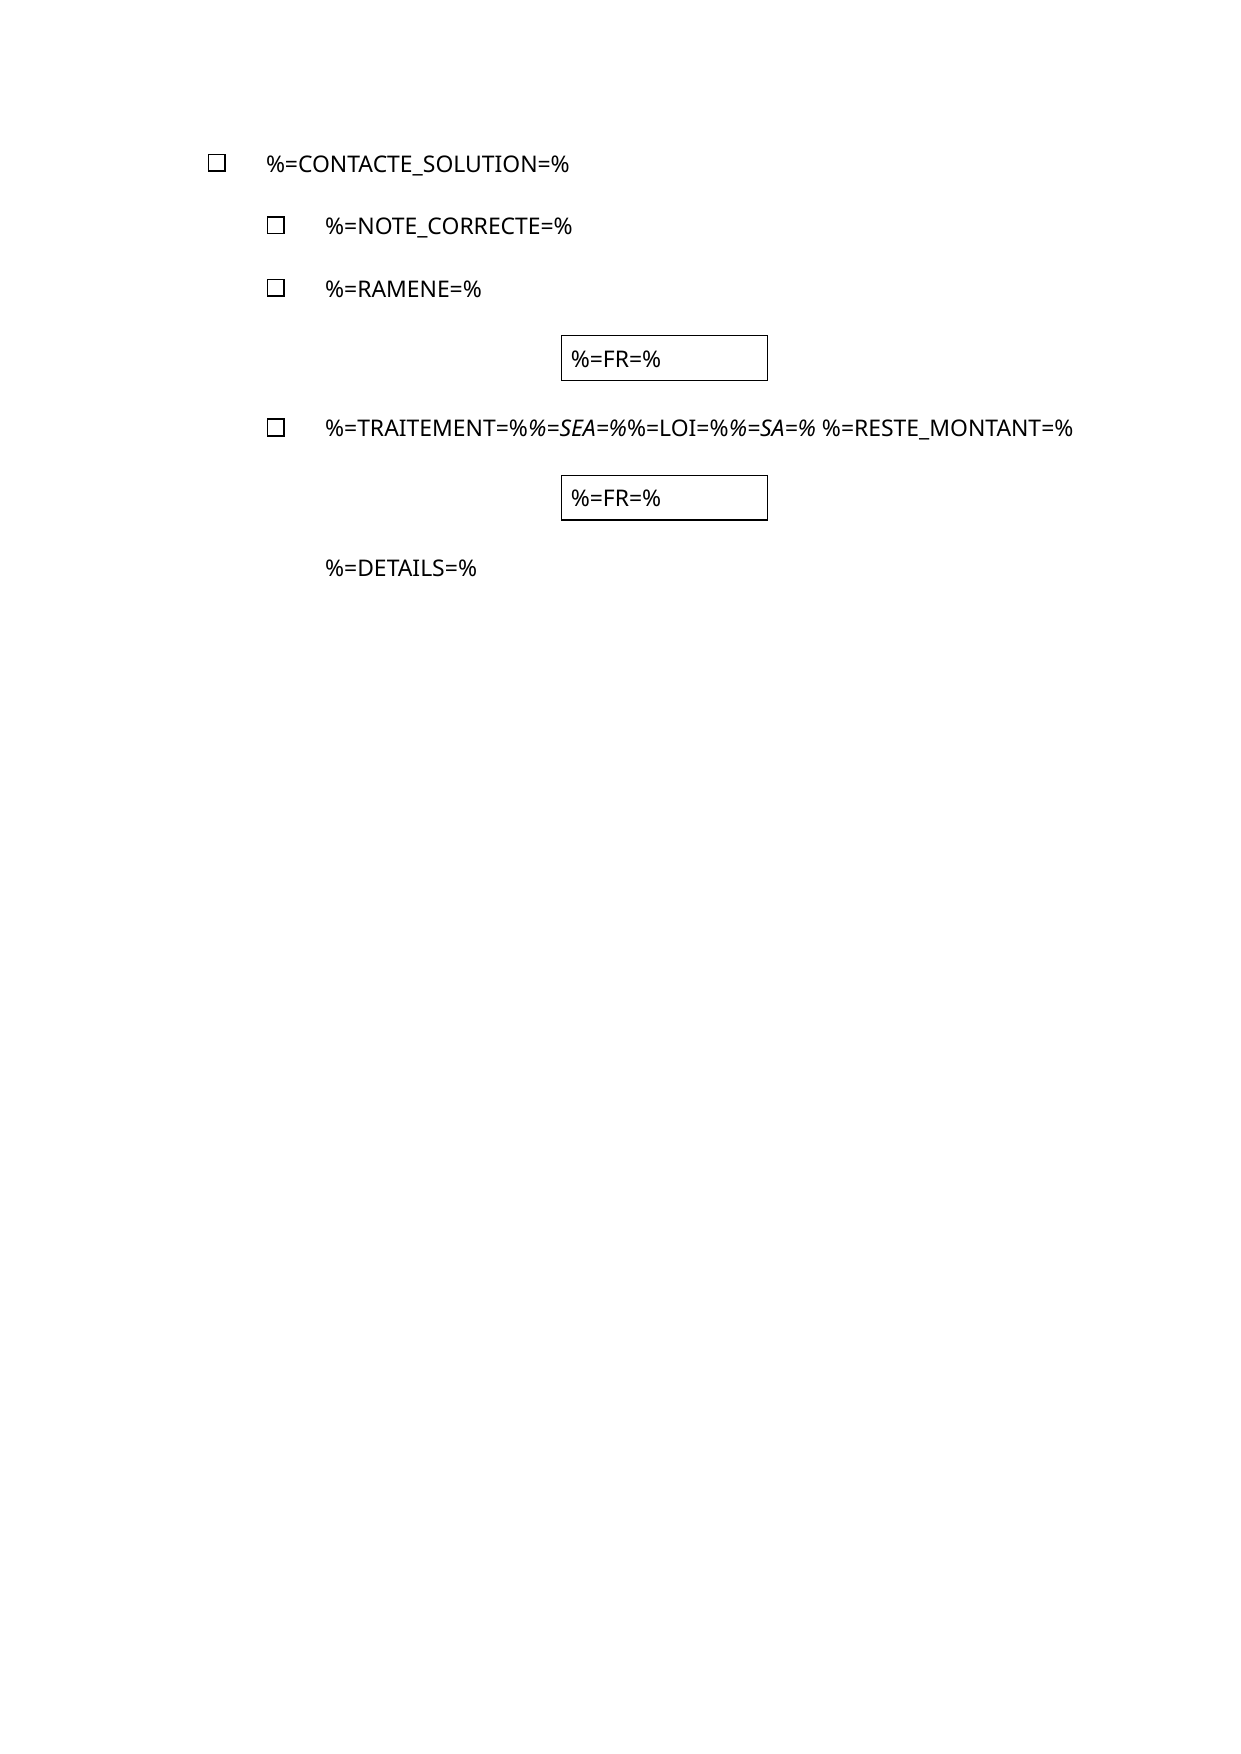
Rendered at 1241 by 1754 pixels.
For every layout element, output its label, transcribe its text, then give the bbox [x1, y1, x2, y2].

text %=CONTACTE_SOLUTION=% [207, 148, 1122, 179]
text %=RAMENE=% [207, 273, 1122, 304]
text %=NOTE_CORRECTE=% [207, 210, 1122, 241]
text %=FR=% [562, 336, 767, 380]
text %=TRAITEMENT=%%=SEA=%%=LOI=%%=SA=% %=RESTE_MONTANT=% [207, 412, 1122, 443]
text %=FR=% [562, 476, 767, 519]
text %=DETAILS=% [325, 552, 1122, 583]
